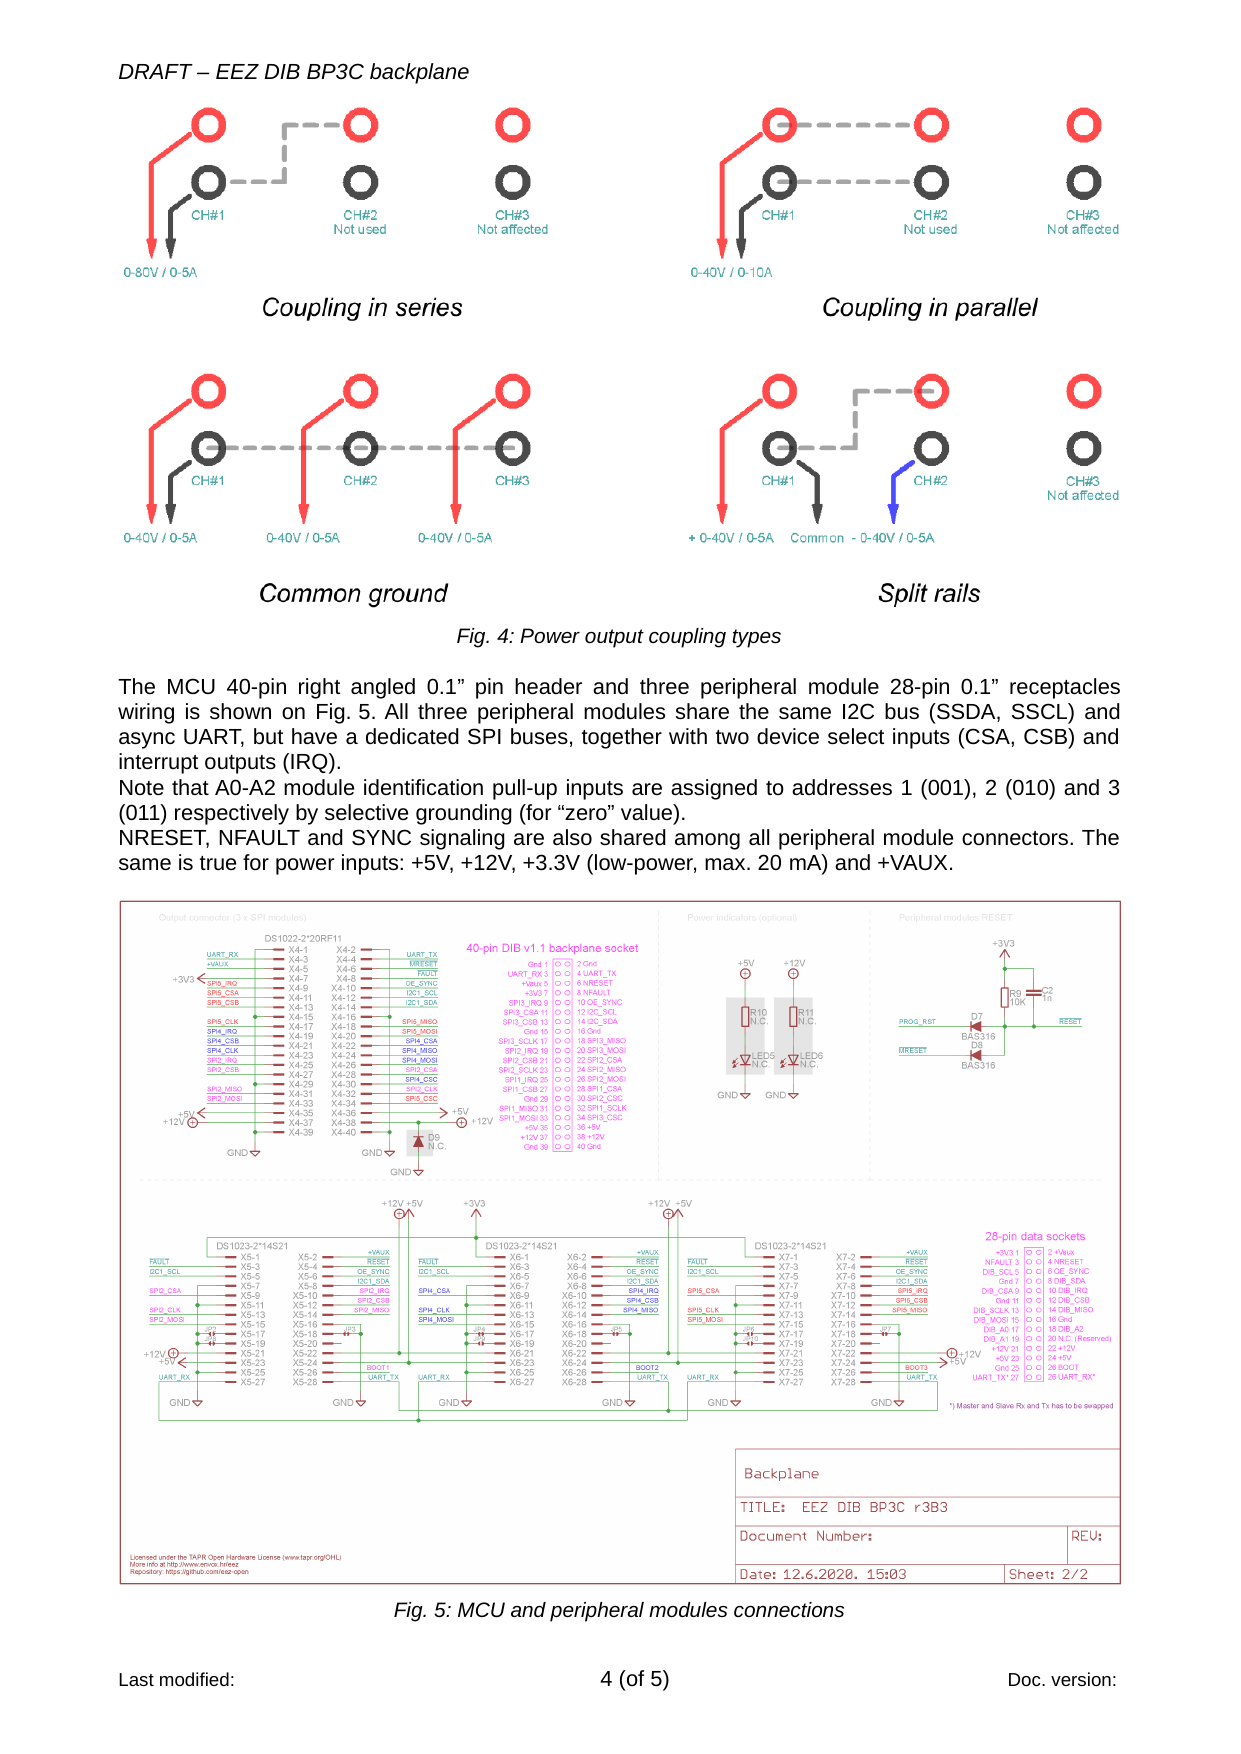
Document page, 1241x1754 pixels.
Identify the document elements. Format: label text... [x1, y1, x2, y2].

picture [118, 900, 1123, 1586]
picture [118, 106, 1123, 613]
text Fig. 5: MCU and peripheral modules connections [118, 1586, 1122, 1622]
text NRESET, NFAULT and SYNC signaling are also shared among all peripheral module connectors. The same is true for power inputs: +5V, +12V, +3.3V (low-power, max. 20 mA) and +VAUX. [118, 825, 1122, 875]
text Note that A0-A2 module identification pull-up inputs are assigned to addresses 1 (001), 2 (010) and 3 (011) respectively by selective grounding (for “zero” value). [118, 774, 1122, 825]
text Fig. 4: Power output coupling types [118, 613, 1122, 648]
text The MCU 40-pin right angled 0.1” pin header and three peripheral module 28-pin 0.1” receptacles wiring is shown on Fig. 5. All three peripheral modules share the same I2C bus (SSDA, SSCL) and async UART, but have a dedicated SPI buses, together with two device select inputs (CSA, CSB) and interrupt outputs (IRQ). [118, 673, 1122, 774]
